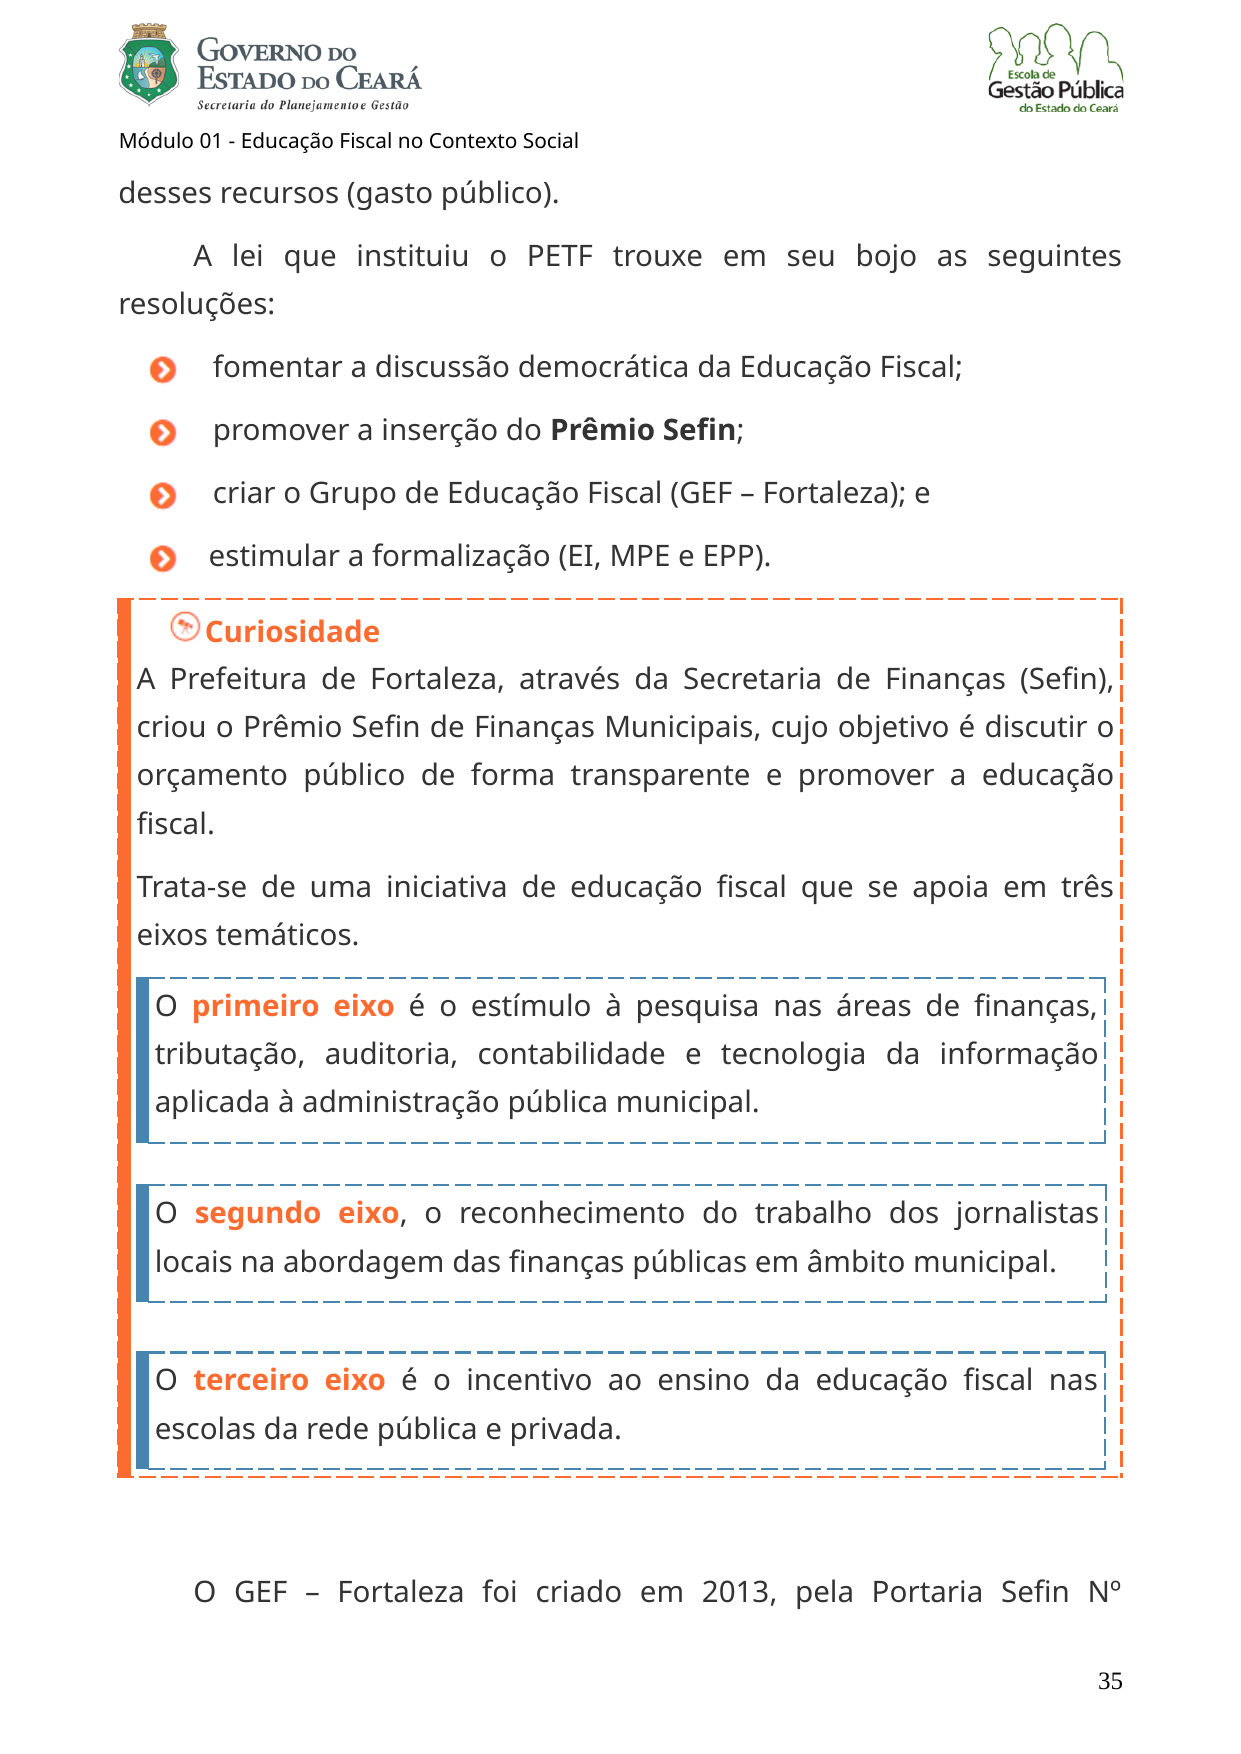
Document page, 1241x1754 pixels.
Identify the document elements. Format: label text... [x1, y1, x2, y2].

text desses recursos (gasto público). [118, 172, 1123, 212]
text A lei que instituiu o PETF trouxe em seu bojo as seguintes resoluções: [118, 234, 1123, 323]
table_header [137, 1185, 148, 1301]
picture [149, 478, 181, 512]
text O GEF – Fortaleza foi criado em 2013, pela Portaria Sefin Nº [118, 1571, 1123, 1611]
list fomentar a discussão democrática da Educação Fiscal; [177, 346, 1123, 386]
table_header O segundo eixo, o reconhecimento do trabalho dos jornalistas locais na abordagem das finanças públicas em âmbito municipal. [149, 1184, 1106, 1301]
table_header Curiosidade A Prefeitura de Fortaleza, através da Secretaria de Finanças (Sefin), criou o Prêmio Sefin de Finanças Municipais, cujo objetivo é discutir o orçamento público de forma transparente e promover a educação fiscal. Trata-se de uma iniciativa de educação fiscal que se apoia em três eixos temáticos. [131, 598, 1121, 1476]
picture [118, 23, 1124, 112]
picture [168, 606, 205, 648]
table_header [137, 1353, 148, 1468]
list promover a inserção do Prêmio Sefin; [177, 409, 1123, 449]
table_header [118, 600, 131, 1476]
table_header O primeiro eixo é o estímulo à pesquisa nas áreas de finanças, tributação, auditoria, contabilidade e tecnologia da informação aplicada à administração pública municipal. [149, 977, 1105, 1142]
picture [149, 415, 181, 449]
picture [149, 541, 181, 575]
table_header O terceiro eixo é o incentivo ao ensino da educação fiscal nas escolas da rede pública e privada. [149, 1351, 1105, 1468]
table_header [137, 978, 148, 1142]
list criar o Grupo de Educação Fiscal (GEF – Fortaleza); e [177, 472, 1123, 512]
picture [149, 352, 181, 386]
list estimular a formalização (EI, MPE e EPP). [156, 534, 1123, 575]
